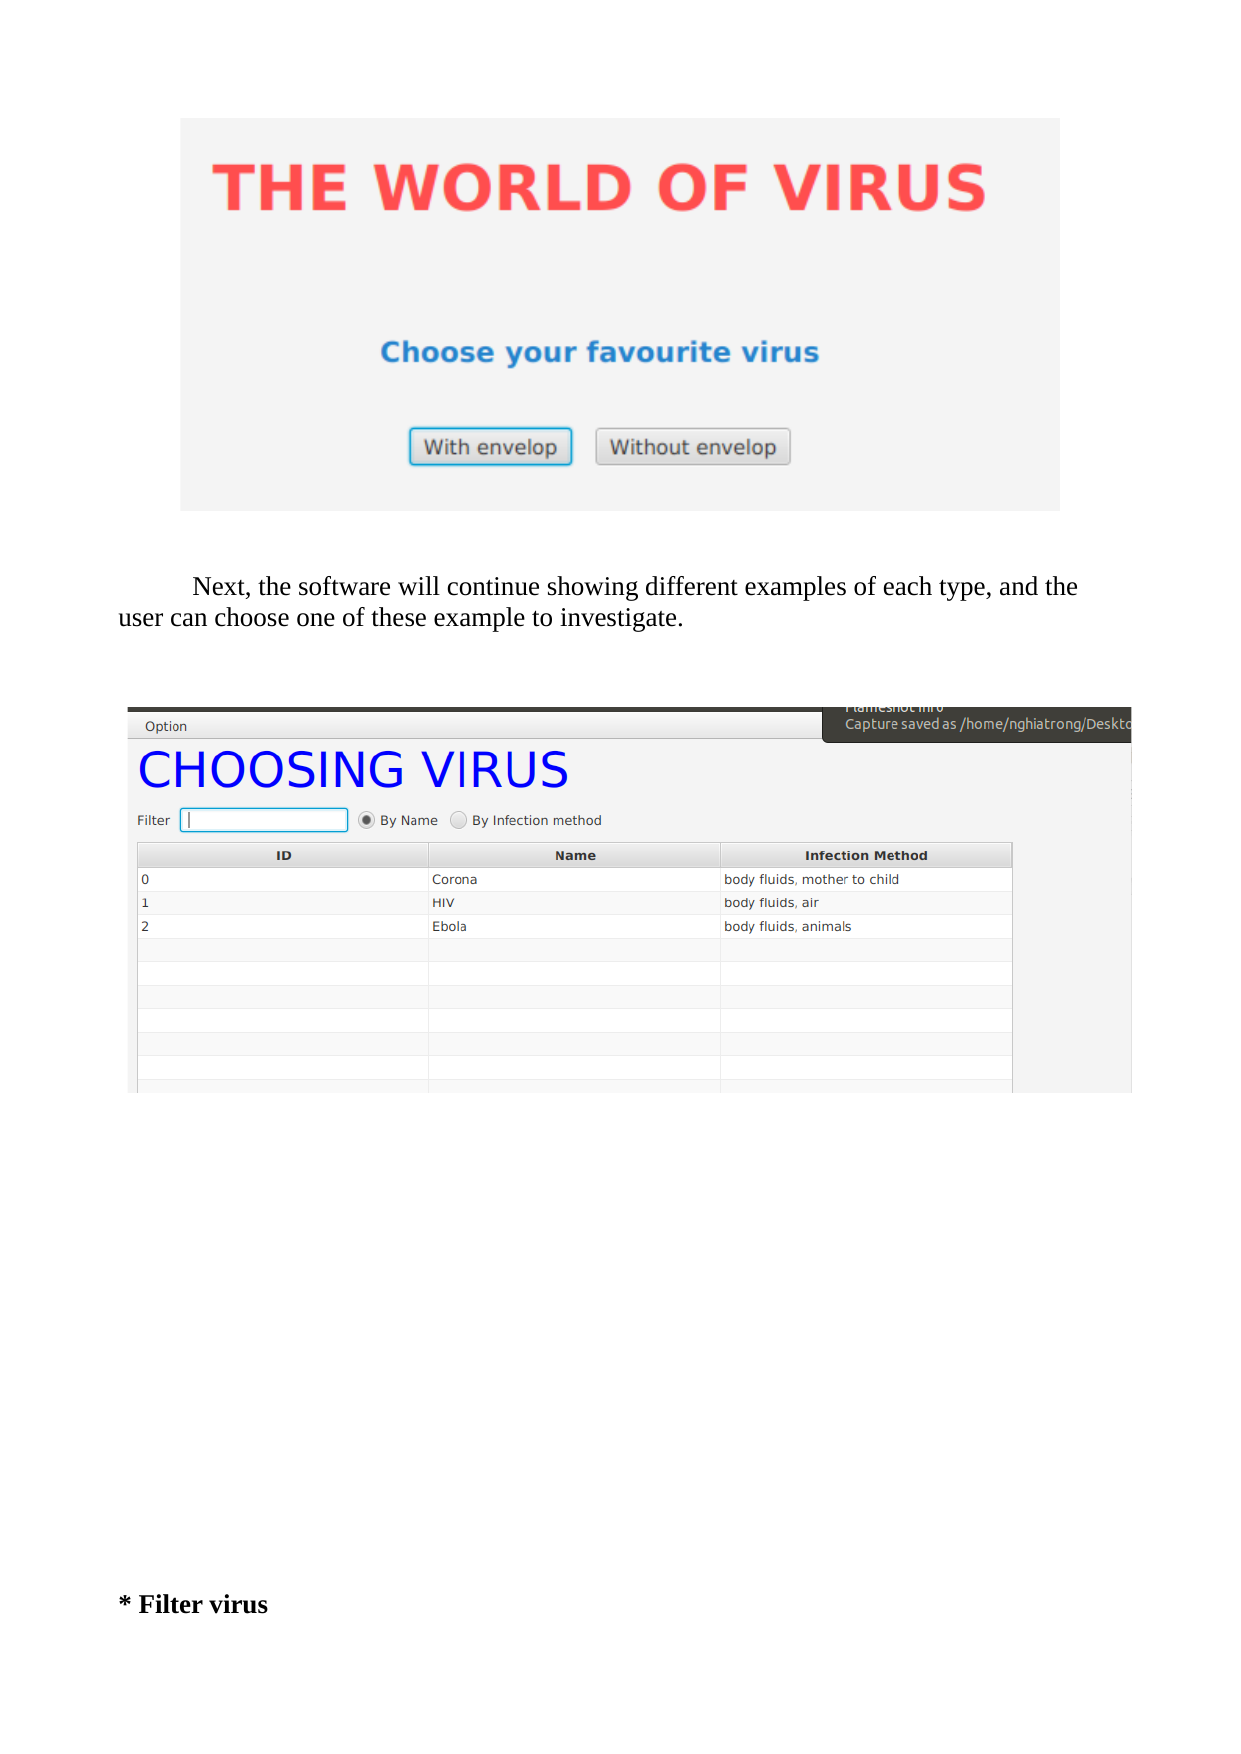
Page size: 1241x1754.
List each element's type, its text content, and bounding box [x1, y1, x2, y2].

text * Filter virus [118, 1588, 1122, 1620]
text Next, the software will continue showing different examples of each type, and the user can choose one of these example to investigate. [118, 539, 1122, 632]
